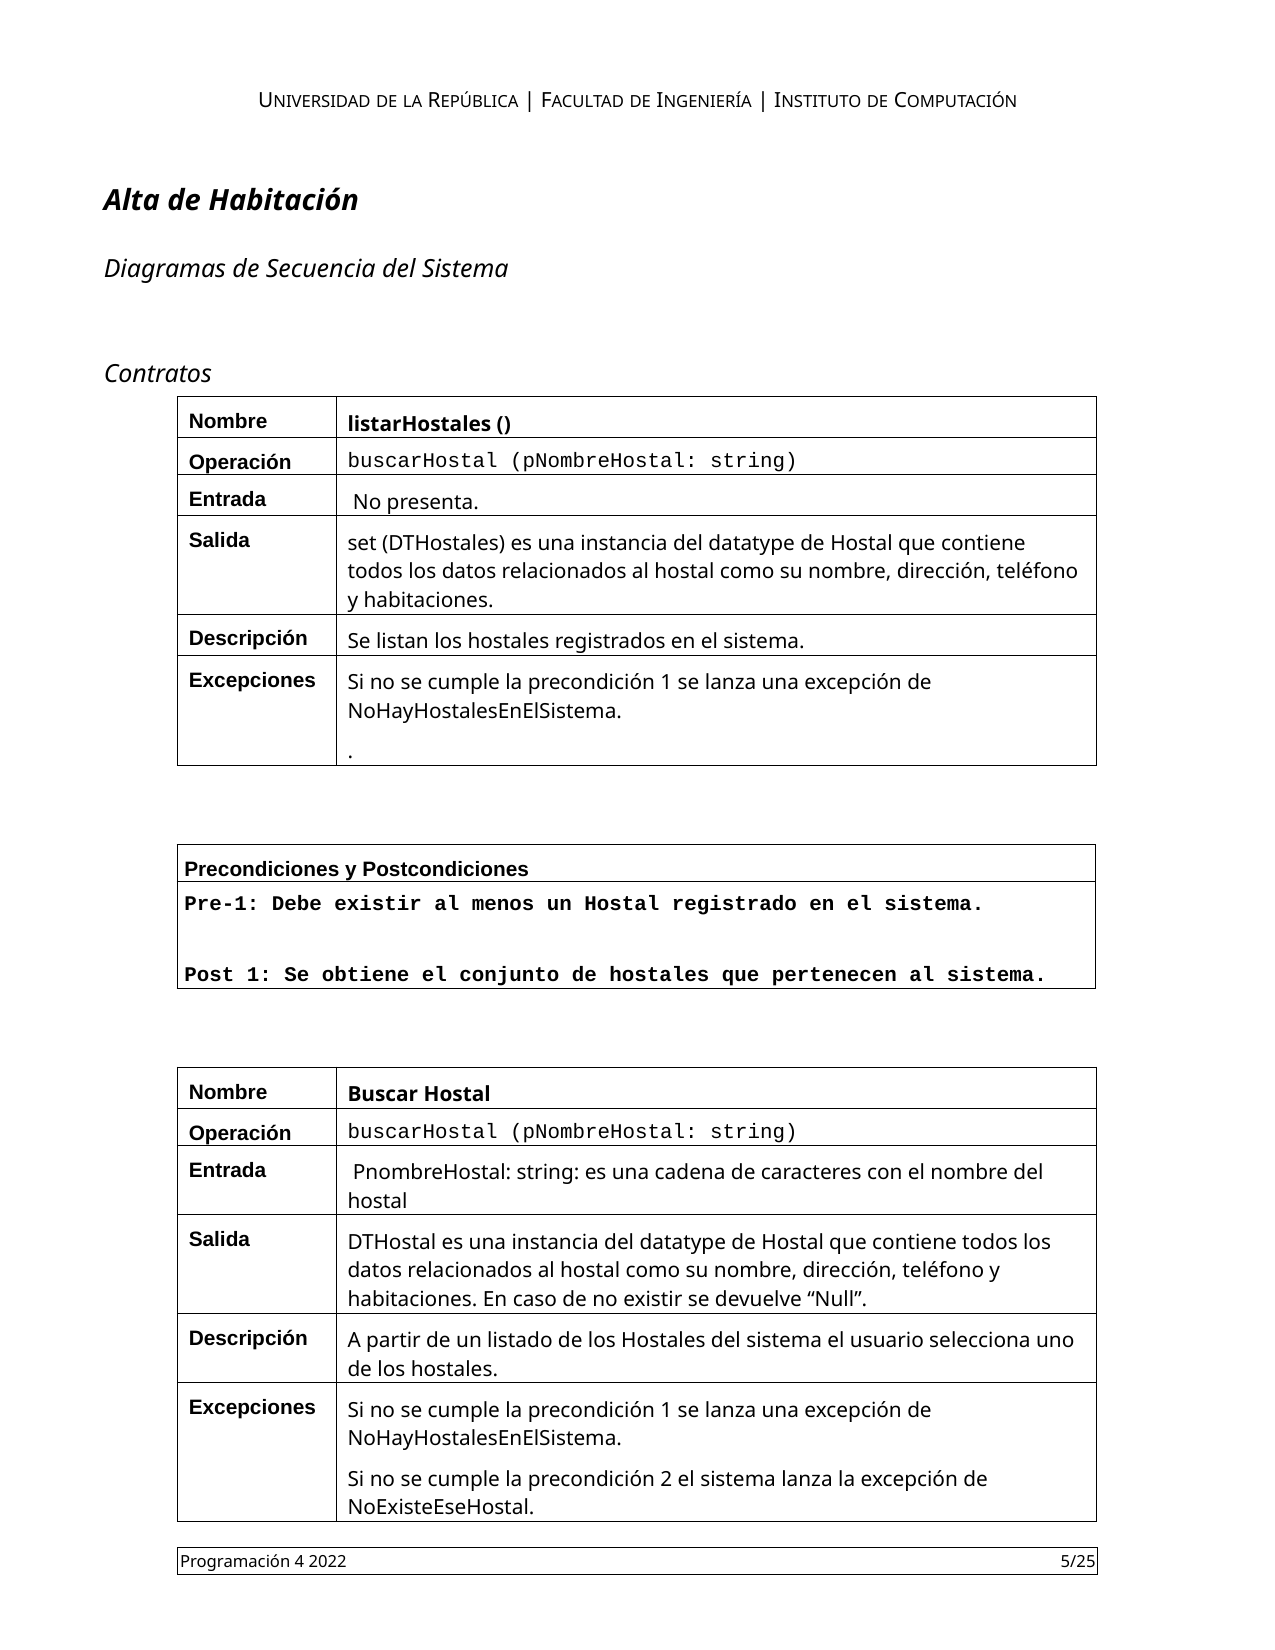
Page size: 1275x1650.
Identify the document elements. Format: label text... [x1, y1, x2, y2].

table_cell Operación [178, 1109, 336, 1145]
table_cell set (DTHostales) es una instancia del datatype de Hostal que contiene todos los datos relacionados al hostal como su nombre, dirección, teléfono y habitaciones. [337, 516, 1096, 613]
table_cell DTHostal es una instancia del datatype de Hostal que contiene todos los datos relacionados al hostal como su nombre, dirección, teléfono y habitaciones. En caso de no existir se devuelve “Null”. [337, 1215, 1096, 1312]
table_header listarHostales () [337, 397, 1096, 437]
table_cell PnombreHostal: string: es una cadena de caracteres con el nombre del hostal [337, 1146, 1096, 1214]
table_header Nombre [178, 397, 336, 437]
table_cell buscarHostal (pNombreHostal: string) [337, 438, 1096, 474]
table_cell Excepciones [178, 1383, 336, 1521]
table_cell buscarHostal (pNombreHostal: string) [337, 1109, 1096, 1145]
table_header Precondiciones y Postcondiciones [178, 845, 1095, 881]
subtitle Diagramas de Secuencia del Sistema [103, 250, 1098, 284]
table_cell Operación [178, 438, 336, 474]
table_header Buscar Hostal [337, 1068, 1096, 1108]
table_header Nombre [178, 1068, 336, 1108]
table_cell Descripción [178, 1314, 336, 1382]
subtitle Alta de Habitación [103, 179, 1098, 219]
subtitle Contratos [103, 356, 1098, 390]
table_cell Si no se cumple la precondición 1 se lanza una excepción de NoHayHostalesEnElSistema. . [337, 656, 1096, 764]
table_cell Entrada [178, 475, 336, 515]
table_cell Salida [178, 1215, 336, 1312]
table_cell Pre-1: Debe existir al menos un Hostal registrado en el sistema. Post 1: Se obtiene el conjunto de hostales que pertenecen al sistema. [178, 882, 1095, 987]
table_cell Descripción [178, 615, 336, 655]
table_cell No presenta. [337, 475, 1096, 515]
table_cell Se listan los hostales registrados en el sistema. [337, 615, 1096, 655]
table_cell Excepciones [178, 656, 336, 764]
table_cell Entrada [178, 1146, 336, 1214]
table_cell Salida [178, 516, 336, 613]
table_cell A partir de un listado de los Hostales del sistema el usuario selecciona uno de los hostales. [337, 1314, 1096, 1382]
table_cell Si no se cumple la precondición 1 se lanza una excepción de NoHayHostalesEnElSistema. Si no se cumple la precondición 2 el sistema lanza la excepción de NoExisteEseHostal. [337, 1383, 1096, 1521]
